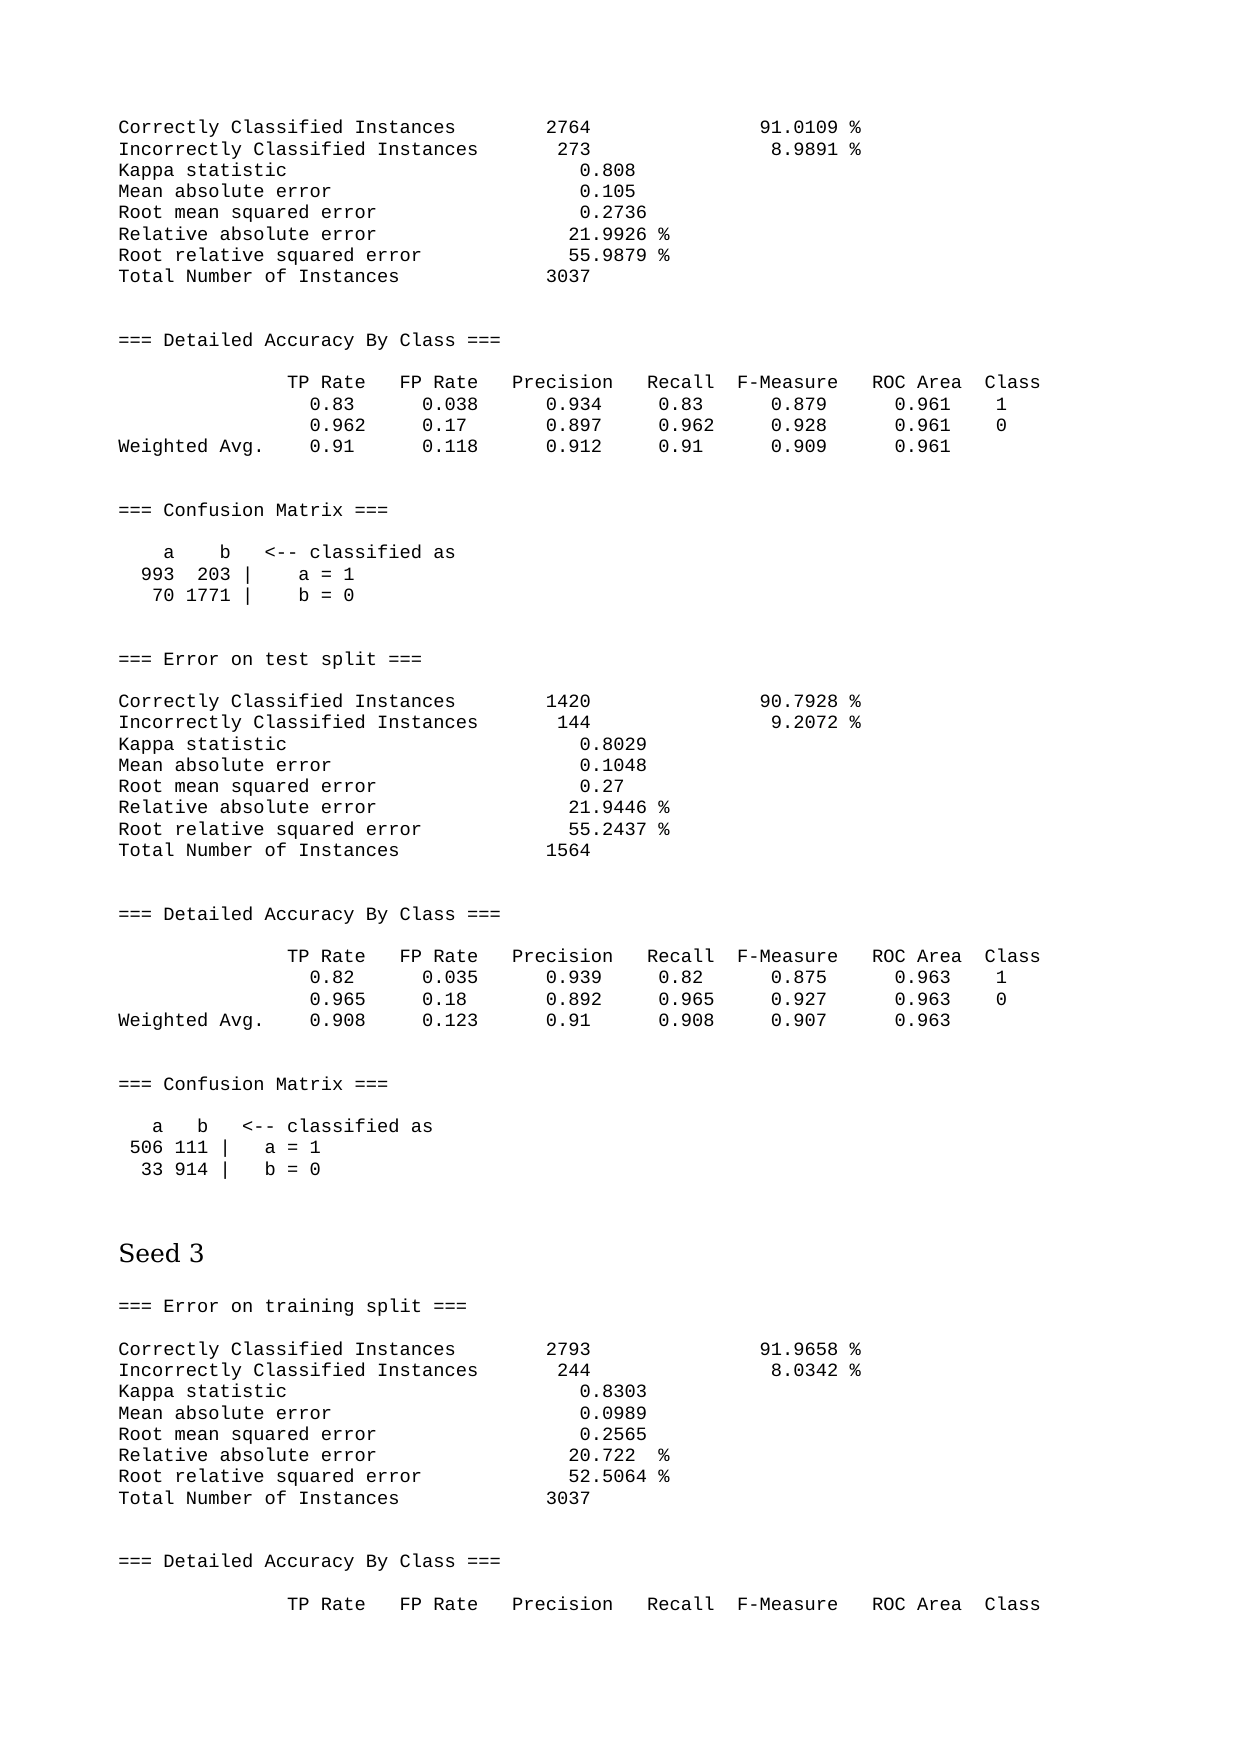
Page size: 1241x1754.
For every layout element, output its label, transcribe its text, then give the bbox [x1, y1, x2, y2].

text 993 203 | a = 1 [118, 564, 1122, 586]
text 506 111 | a = 1 [118, 1138, 1122, 1159]
text Incorrectly Classified Instances 144 9.2072 % [118, 713, 1122, 734]
text Relative absolute error 21.9926 % [118, 224, 1122, 246]
text === Confusion Matrix === [118, 1074, 1122, 1096]
text Kappa statistic 0.808 [118, 161, 1122, 182]
text Root relative squared error 52.5064 % [118, 1467, 1122, 1488]
text TP Rate FP Rate Precision Recall F-Measure ROC Area Class [118, 947, 1122, 968]
text Kappa statistic 0.8303 [118, 1382, 1122, 1403]
text Mean absolute error 0.0989 [118, 1403, 1122, 1425]
text 0.962 0.17 0.897 0.962 0.928 0.961 0 [118, 416, 1122, 437]
text === Error on training split === [118, 1297, 1122, 1318]
text a b <-- classified as [118, 1117, 1122, 1138]
text Seed 3 [118, 1239, 1122, 1268]
text === Detailed Accuracy By Class === [118, 331, 1122, 352]
text 70 1771 | b = 0 [118, 586, 1122, 607]
text a b <-- classified as [118, 543, 1122, 564]
text Correctly Classified Instances 2764 91.0109 % [118, 118, 1122, 139]
text Root mean squared error 0.2565 [118, 1425, 1122, 1446]
text Root mean squared error 0.27 [118, 777, 1122, 798]
text Correctly Classified Instances 1420 90.7928 % [118, 692, 1122, 713]
text Relative absolute error 20.722 % [118, 1446, 1122, 1467]
text 33 914 | b = 0 [118, 1159, 1122, 1181]
text Correctly Classified Instances 2793 91.9658 % [118, 1340, 1122, 1361]
text Total Number of Instances 1564 [118, 841, 1122, 862]
text Incorrectly Classified Instances 244 8.0342 % [118, 1361, 1122, 1382]
text Weighted Avg. 0.908 0.123 0.91 0.908 0.907 0.963 [118, 1011, 1122, 1032]
text === Confusion Matrix === [118, 501, 1122, 522]
text 0.965 0.18 0.892 0.965 0.927 0.963 0 [118, 989, 1122, 1011]
text === Error on test split === [118, 649, 1122, 671]
text Weighted Avg. 0.91 0.118 0.912 0.91 0.909 0.961 [118, 437, 1122, 458]
text Root mean squared error 0.2736 [118, 203, 1122, 224]
text === Detailed Accuracy By Class === [118, 904, 1122, 926]
text === Detailed Accuracy By Class === [118, 1552, 1122, 1573]
text Mean absolute error 0.1048 [118, 756, 1122, 777]
text 0.83 0.038 0.934 0.83 0.879 0.961 1 [118, 394, 1122, 416]
text Root relative squared error 55.9879 % [118, 246, 1122, 267]
text TP Rate FP Rate Precision Recall F-Measure ROC Area Class [118, 373, 1122, 394]
text Kappa statistic 0.8029 [118, 734, 1122, 756]
text 0.82 0.035 0.939 0.82 0.875 0.963 1 [118, 968, 1122, 989]
text Total Number of Instances 3037 [118, 267, 1122, 288]
text Relative absolute error 21.9446 % [118, 798, 1122, 819]
text Incorrectly Classified Instances 273 8.9891 % [118, 139, 1122, 161]
text TP Rate FP Rate Precision Recall F-Measure ROC Area Class [118, 1595, 1122, 1616]
text Mean absolute error 0.105 [118, 182, 1122, 203]
text Total Number of Instances 3037 [118, 1488, 1122, 1510]
text Root relative squared error 55.2437 % [118, 819, 1122, 841]
